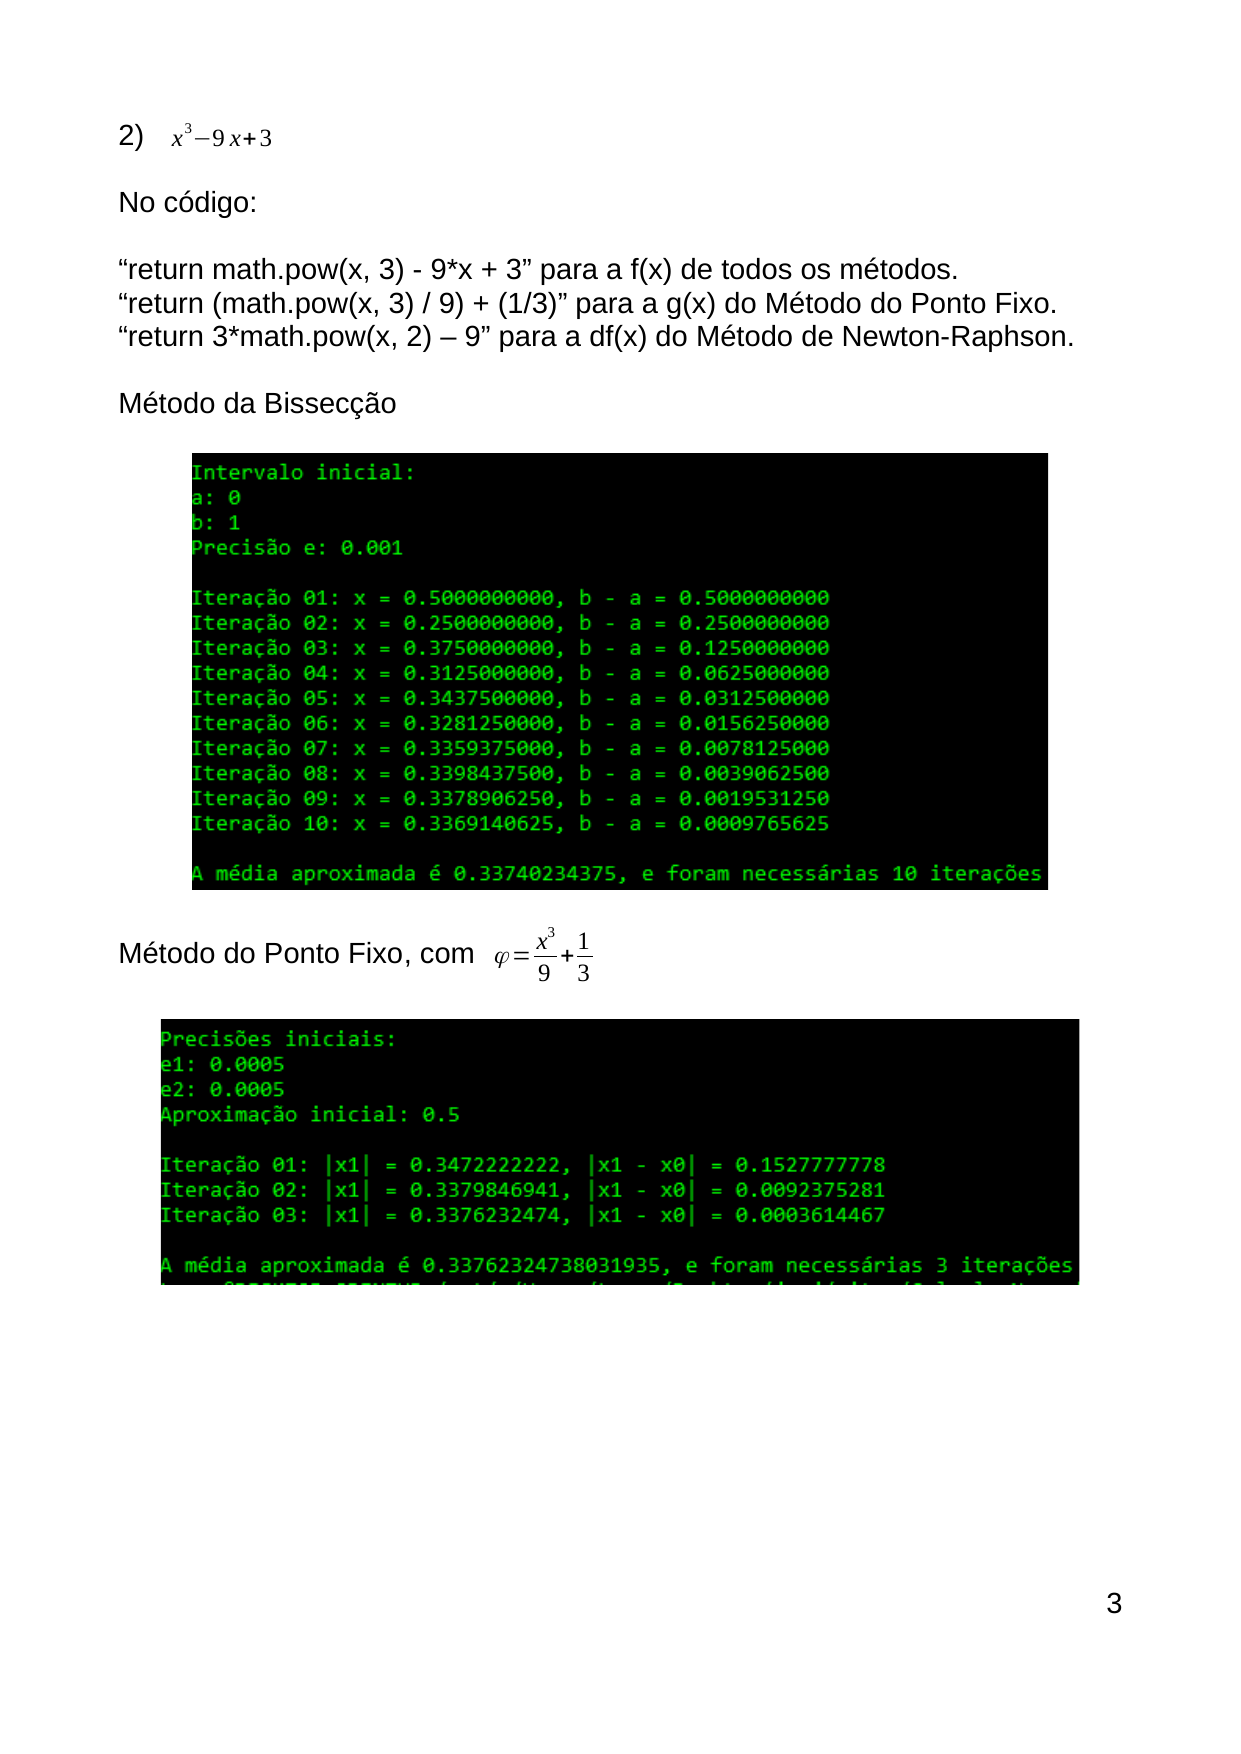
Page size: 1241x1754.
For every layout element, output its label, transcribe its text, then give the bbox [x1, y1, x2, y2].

text Método do Ponto Fixo, com [118, 923, 1122, 986]
text “return (math.pow(x, 3) / 9) + (1/3)” para a g(x) do Método do Ponto Fixo. [118, 286, 1122, 319]
text “return math.pow(x, 3) - 9*x + 3” para a f(x) de todos os métodos. [118, 252, 1122, 286]
text 2) [118, 118, 1122, 152]
picture [192, 453, 1049, 890]
text “return 3*math.pow(x, 2) – 9” para a df(x) do Método de Newton-Raphson. [118, 319, 1122, 353]
text No código: [118, 185, 1122, 219]
picture [160, 1019, 1080, 1285]
text 3 [118, 1587, 1122, 1620]
text Método da Bissecção [118, 386, 1122, 420]
